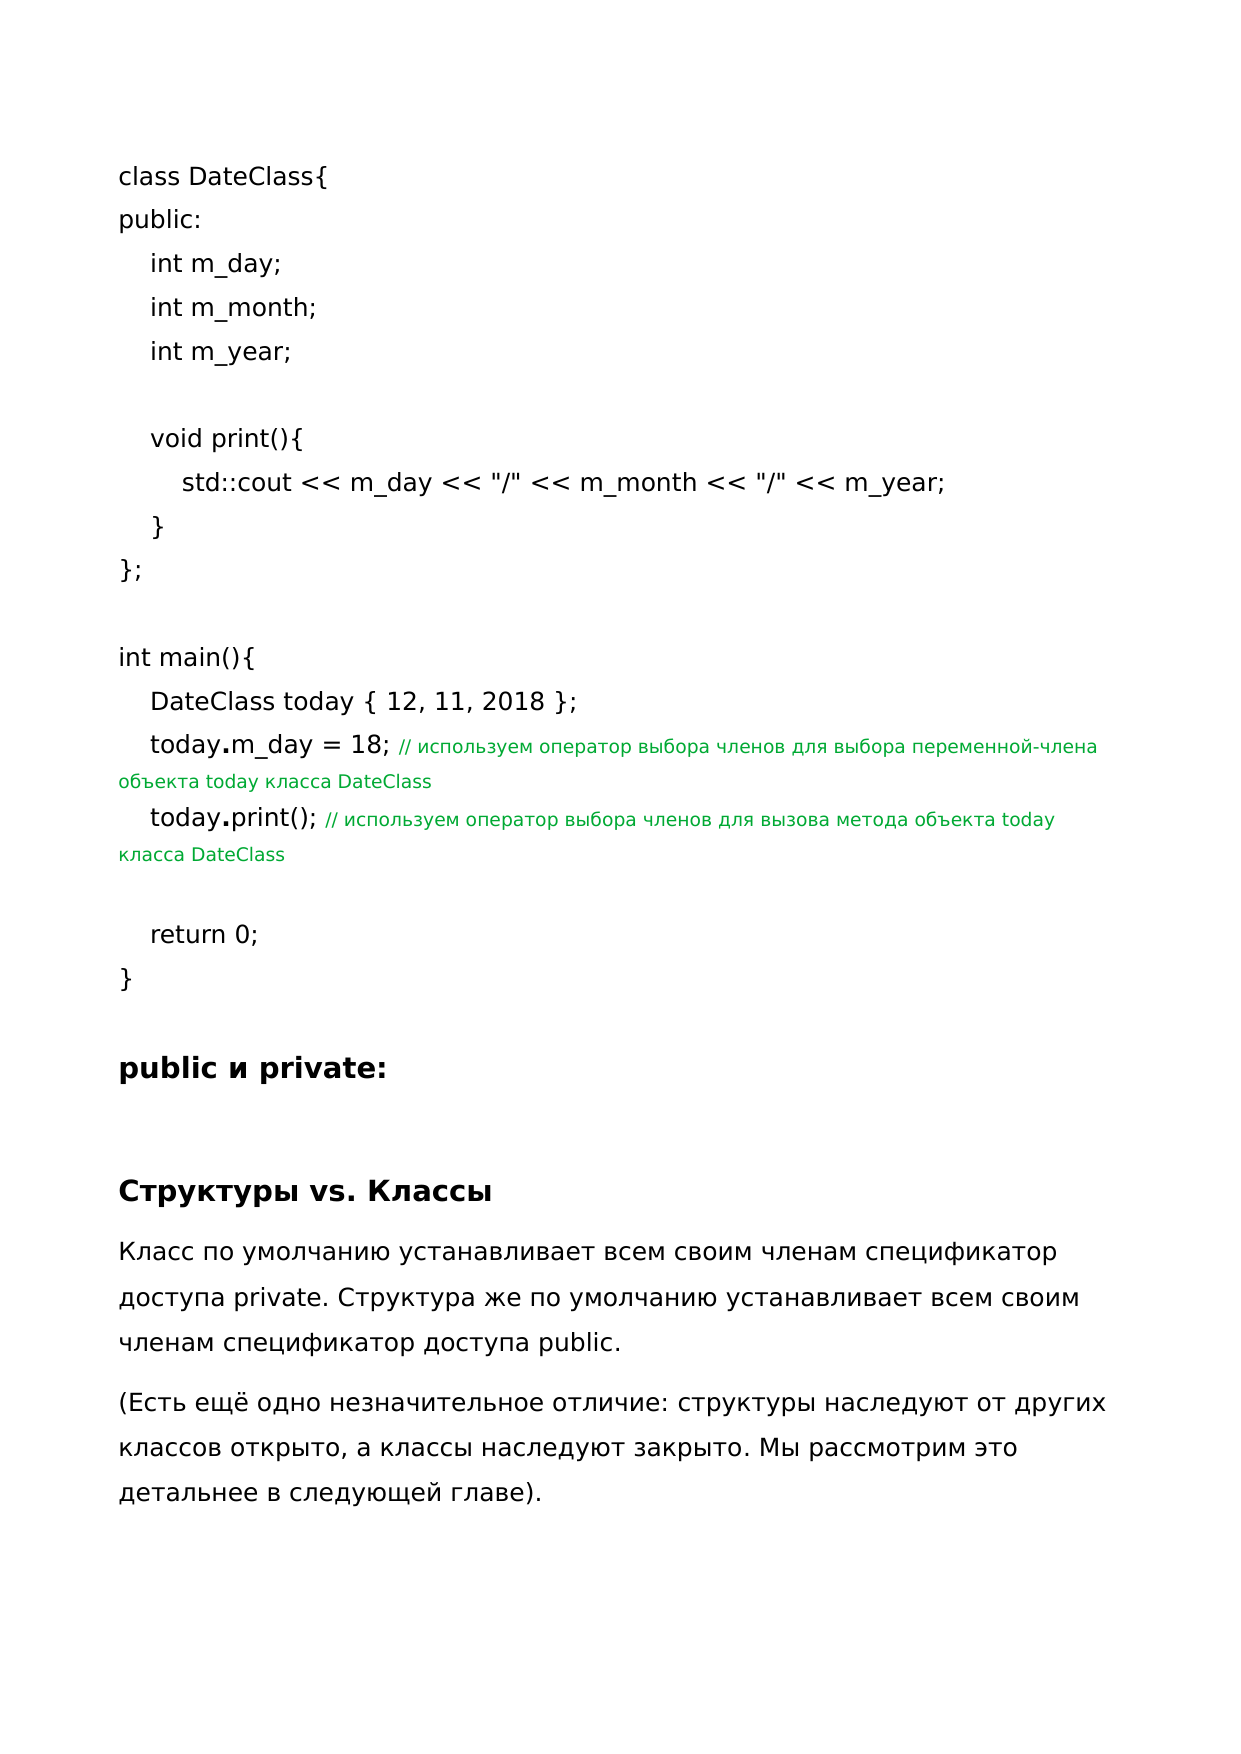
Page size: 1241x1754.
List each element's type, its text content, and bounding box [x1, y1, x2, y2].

text Класс по умолчанию устанавливает всем своим членам спецификатор доступа private. Структура же по умолчанию устанавливает всем своим членам спецификатор доступа public. [118, 1238, 1122, 1357]
text }; [118, 556, 1122, 585]
text today.print(); // используем оператор выбора членов для вызова метода объекта today класса DateClass [118, 803, 1122, 866]
text } [118, 964, 1122, 993]
text today.m_day = 18; // используем оператор выбора членов для выбора переменной-члена объекта today класса DateClass [118, 731, 1122, 793]
text int m_month; [118, 293, 1122, 322]
text std::cout << m_day << "/" << m_month << "/" << m_year; [118, 468, 1122, 497]
subtitle Структуры vs. Классы [118, 1174, 1122, 1208]
text int m_year; [118, 337, 1122, 366]
text class DateClass{ [118, 162, 1122, 191]
text (Есть ещё одно незначительное отличие: структуры наследуют от других классов открыто, а классы наследуют закрыто. Мы рассмотрим это детальнее в следующей главе). [118, 1388, 1122, 1507]
text int main(){ [118, 643, 1122, 672]
text DateClass today { 12, 11, 2018 }; [118, 687, 1122, 716]
text int m_day; [118, 249, 1122, 278]
text public и private: [118, 1051, 1122, 1085]
text return 0; [118, 920, 1122, 949]
text } [118, 512, 1122, 541]
text void print(){ [118, 424, 1122, 453]
text public: [118, 206, 1122, 235]
